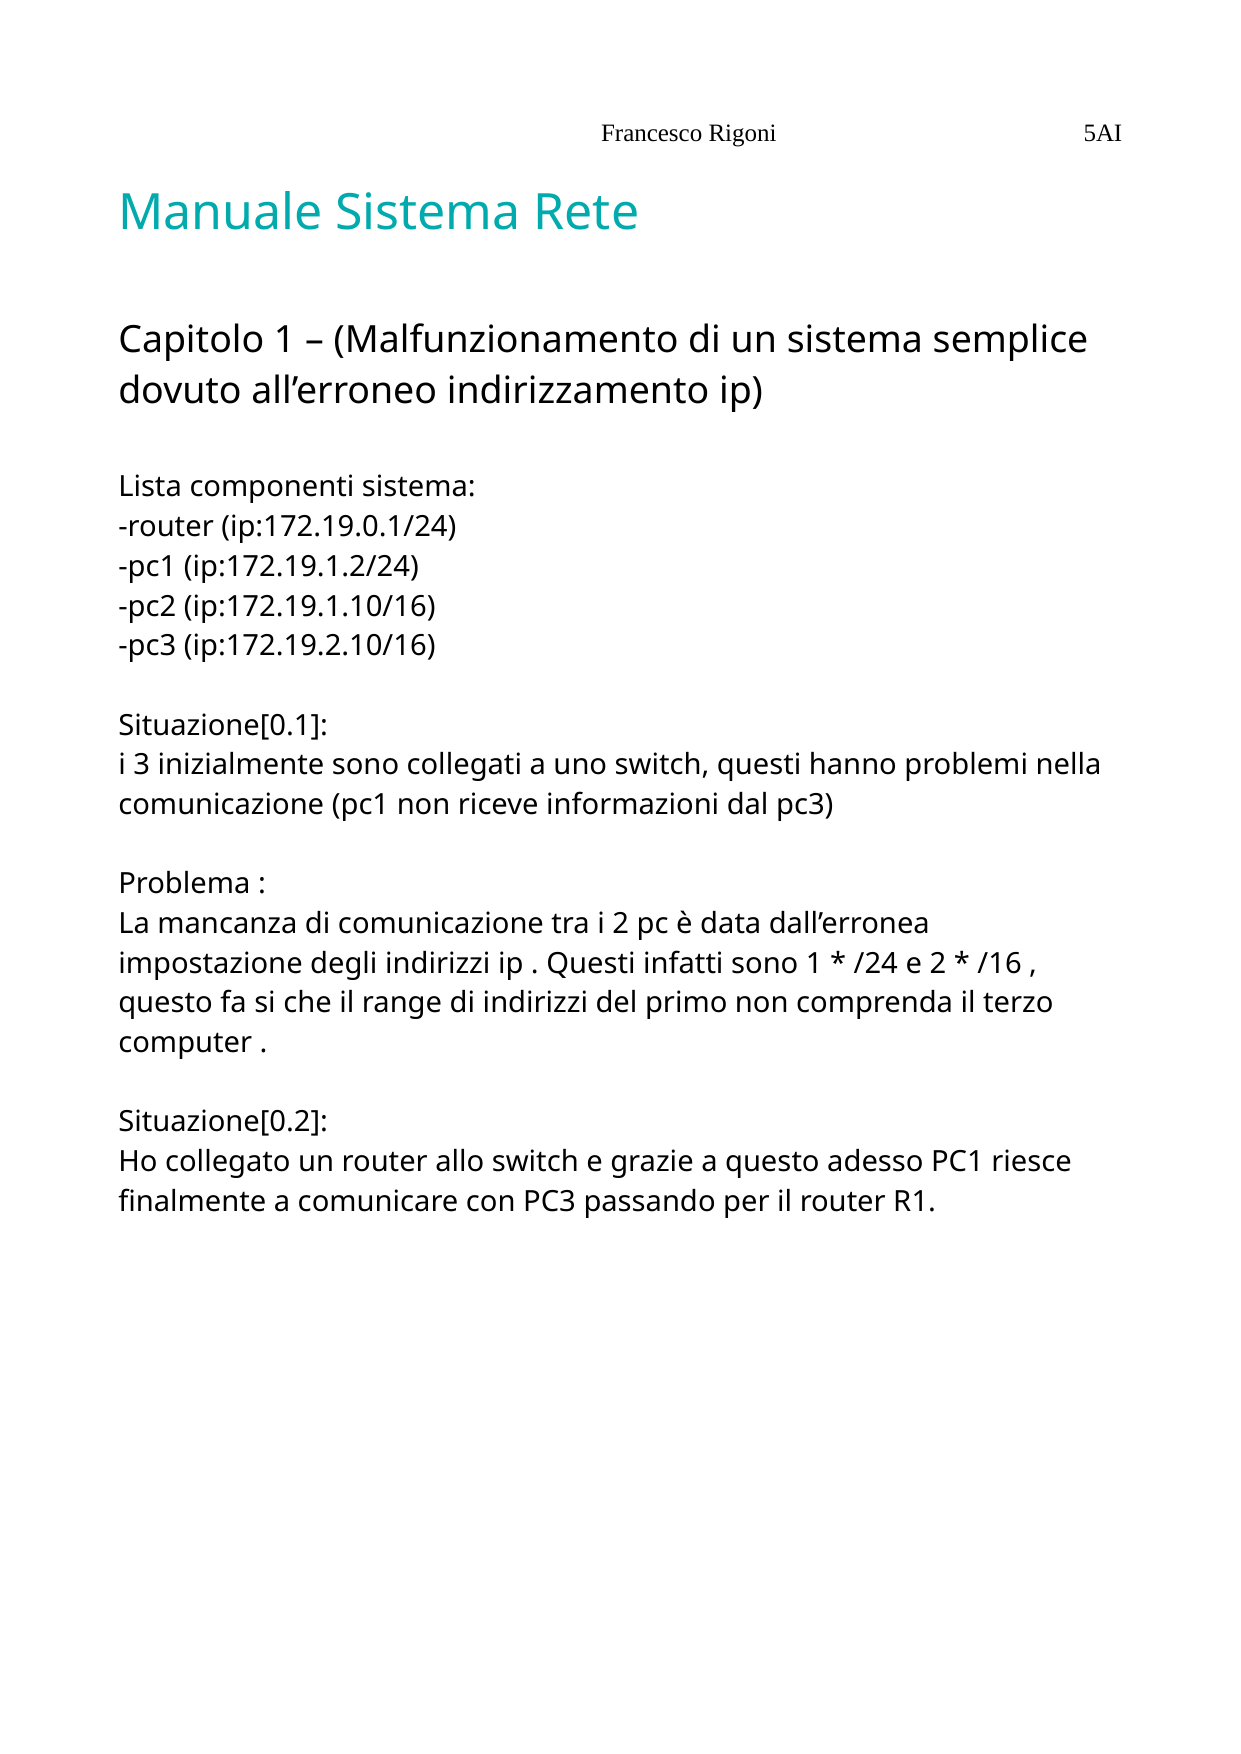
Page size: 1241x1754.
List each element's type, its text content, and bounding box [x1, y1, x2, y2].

text Ho collegato un router allo switch e grazie a questo adesso PC1 riesce finalmente a comunicare con PC3 passando per il router R1. [118, 1140, 1122, 1220]
text Situazione[0.2]: [118, 1101, 1122, 1140]
text Situazione[0.1]: [118, 704, 1122, 743]
text La mancanza di comunicazione tra i 2 pc è data dall’erronea impostazione degli indirizzi ip . Questi infatti sono 1 * /24 e 2 * /16 , questo fa si che il range di indirizzi del primo non comprenda il terzo computer . [118, 902, 1122, 1061]
text Manuale Sistema Rete [118, 176, 1122, 244]
text i 3 inizialmente sono collegati a uno switch, questi hanno problemi nella comunicazione (pc1 non riceve informazioni dal pc3) [118, 743, 1122, 823]
text -pc1 (ip:172.19.1.2/24) [118, 545, 1122, 585]
text -pc2 (ip:172.19.1.10/16) [118, 585, 1122, 624]
text -router (ip:172.19.0.1/24) [118, 505, 1122, 545]
text -pc3 (ip:172.19.2.10/16) [118, 624, 1122, 664]
text Capitolo 1 – (Malfunzionamento di un sistema semplice dovuto all’erroneo indirizzamento ip) [118, 313, 1122, 415]
text Problema : [118, 863, 1122, 902]
text Lista componenti sistema: [118, 466, 1122, 505]
